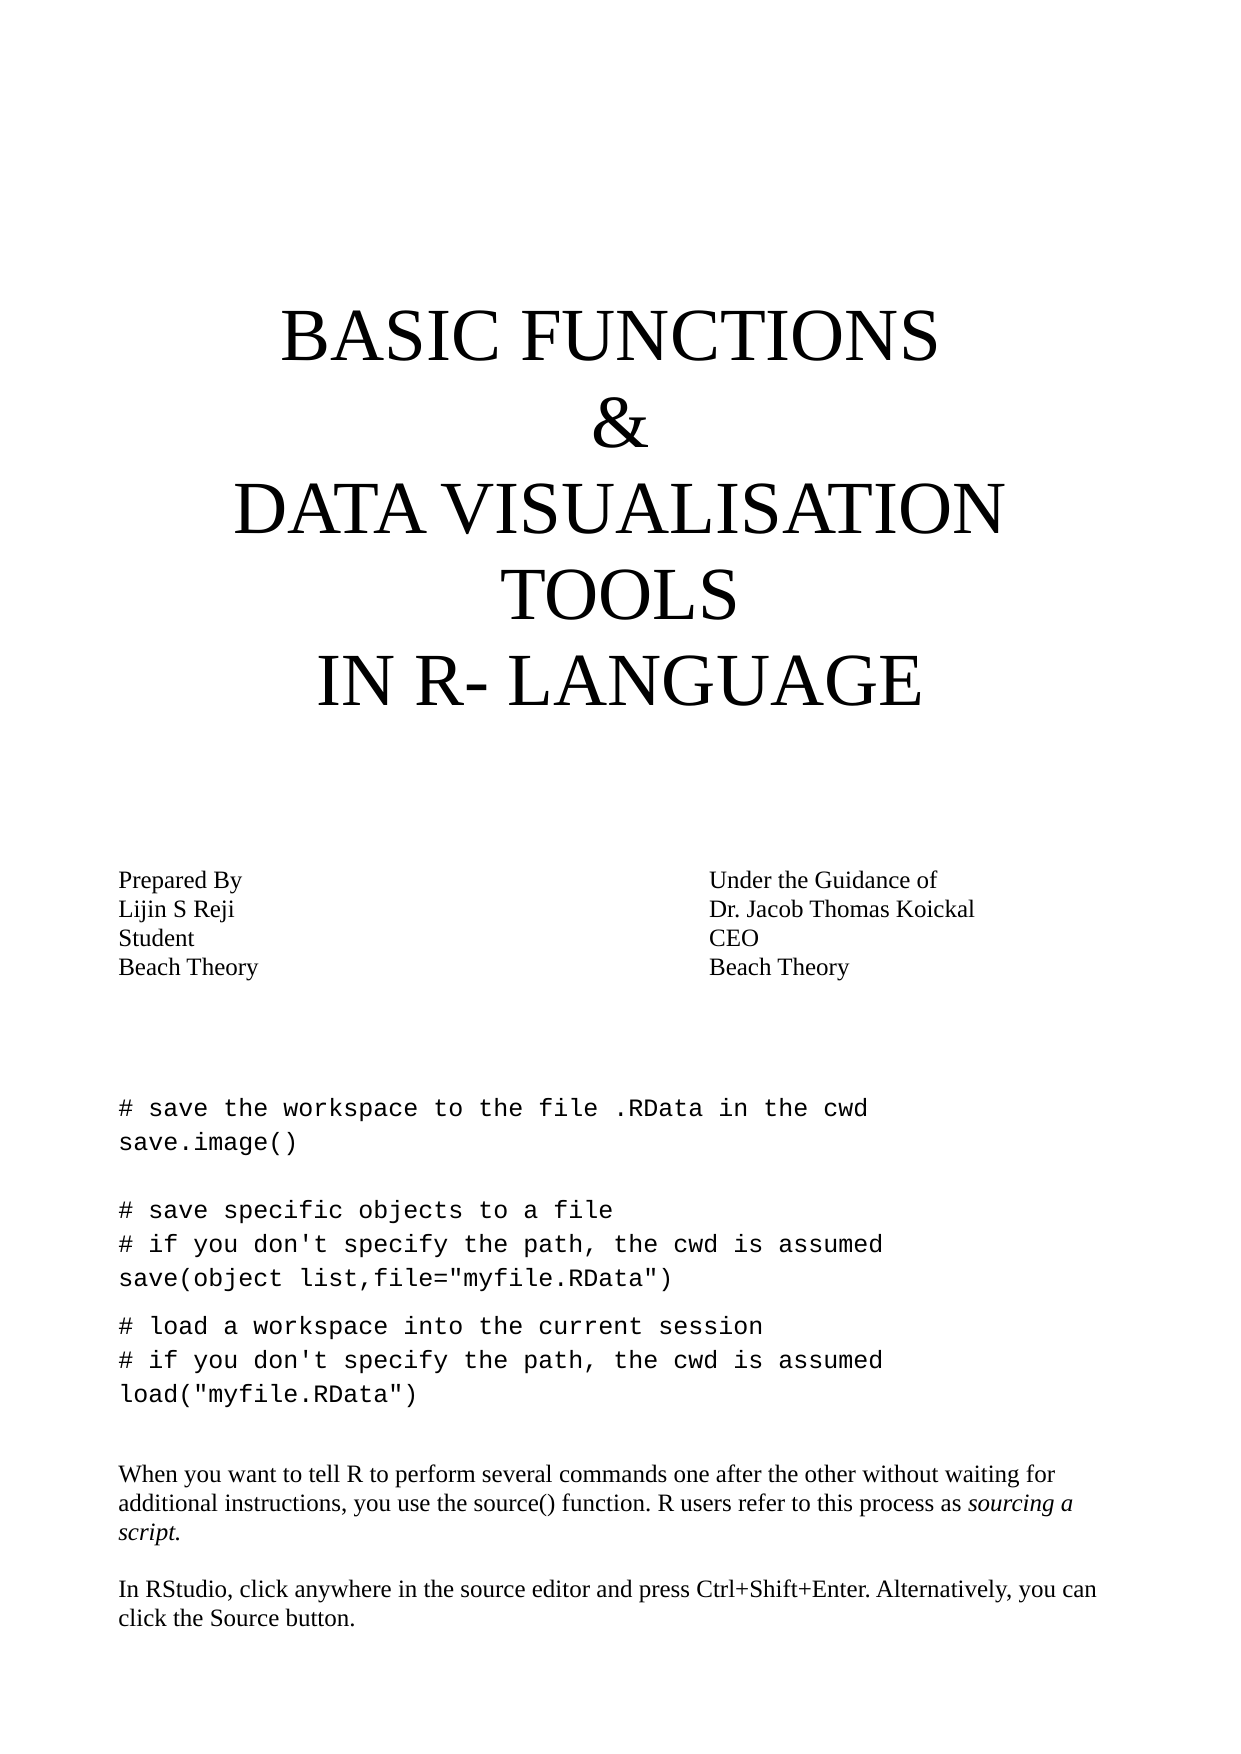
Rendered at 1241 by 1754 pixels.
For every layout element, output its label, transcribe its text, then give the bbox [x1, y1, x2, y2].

text Student CEO [118, 923, 1122, 952]
text Lijin S Reji Dr. Jacob Thomas Koickal [118, 894, 1122, 923]
text Prepared By Under the Guidance of [118, 866, 1122, 894]
text # save the workspace to the file .RData in the cwd save.image() # save specific objects to a file # if you don't specify the path, the cwd is assumed save(object list,file="myfile.RData") [118, 1096, 1122, 1294]
text Beach Theory Beach Theory [118, 952, 1122, 981]
text When you want to tell R to perform several commands one after the other without waiting for additional instructions, you use the source() function. R users refer to this process as sourcing a script. [118, 1459, 1122, 1545]
text & [118, 377, 1122, 463]
text BASIC FUNCTIONS [118, 291, 1122, 377]
text IN R- LANGUAGE [118, 636, 1122, 722]
text # load a workspace into the current session # if you don't specify the path, the cwd is assumed load("myfile.RData") [118, 1314, 1122, 1410]
text DATA VISUALISATION TOOLS [118, 463, 1122, 636]
text In RStudio, click anywhere in the source editor and press Ctrl+Shift+Enter. Alternatively, you can click the Source button. [118, 1574, 1122, 1632]
